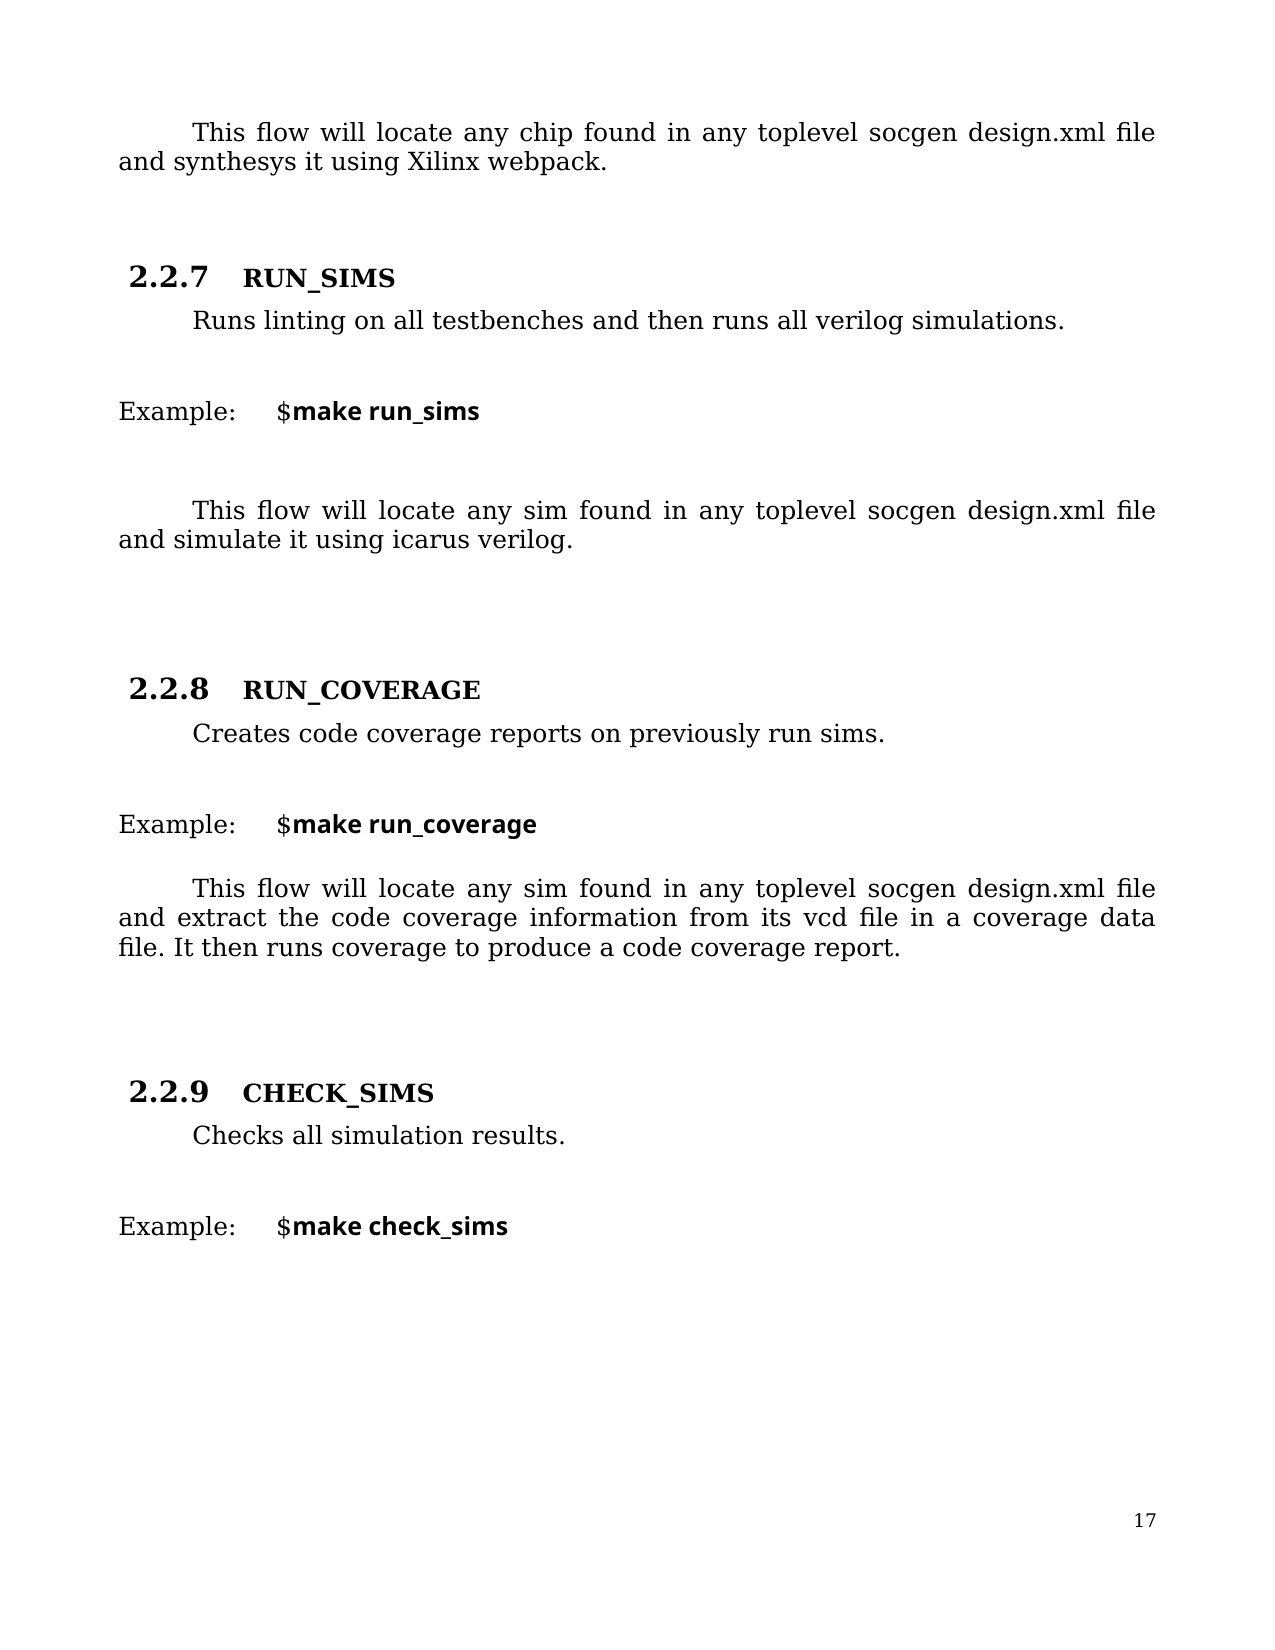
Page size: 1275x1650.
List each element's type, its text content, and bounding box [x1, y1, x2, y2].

subtitle RUN_COVERAGE [118, 672, 1157, 706]
text This flow will locate any sim found in any toplevel socgen design.xml file and extract the code coverage information from its vcd file in a coverage data file. It then runs coverage to produce a code coverage report. [118, 874, 1157, 962]
subtitle RUN_SIMS [118, 260, 1157, 294]
text Checks all simulation results. [118, 1121, 1157, 1151]
text This flow will locate any chip found in any toplevel socgen design.xml file and synthesys it using Xilinx webpack. [118, 118, 1157, 176]
text Example: $make run_coverage [118, 806, 1157, 840]
subtitle CHECK_SIMS [118, 1074, 1157, 1109]
text Example: $make check_sims [118, 1209, 1157, 1243]
text This flow will locate any sim found in any toplevel socgen design.xml file and simulate it using icarus verilog. [118, 496, 1157, 554]
text Runs linting on all testbenches and then runs all verilog simulations. [118, 307, 1157, 336]
text Example: $make run_sims [118, 394, 1157, 428]
text Creates code coverage reports on previously run sims. [118, 719, 1157, 748]
